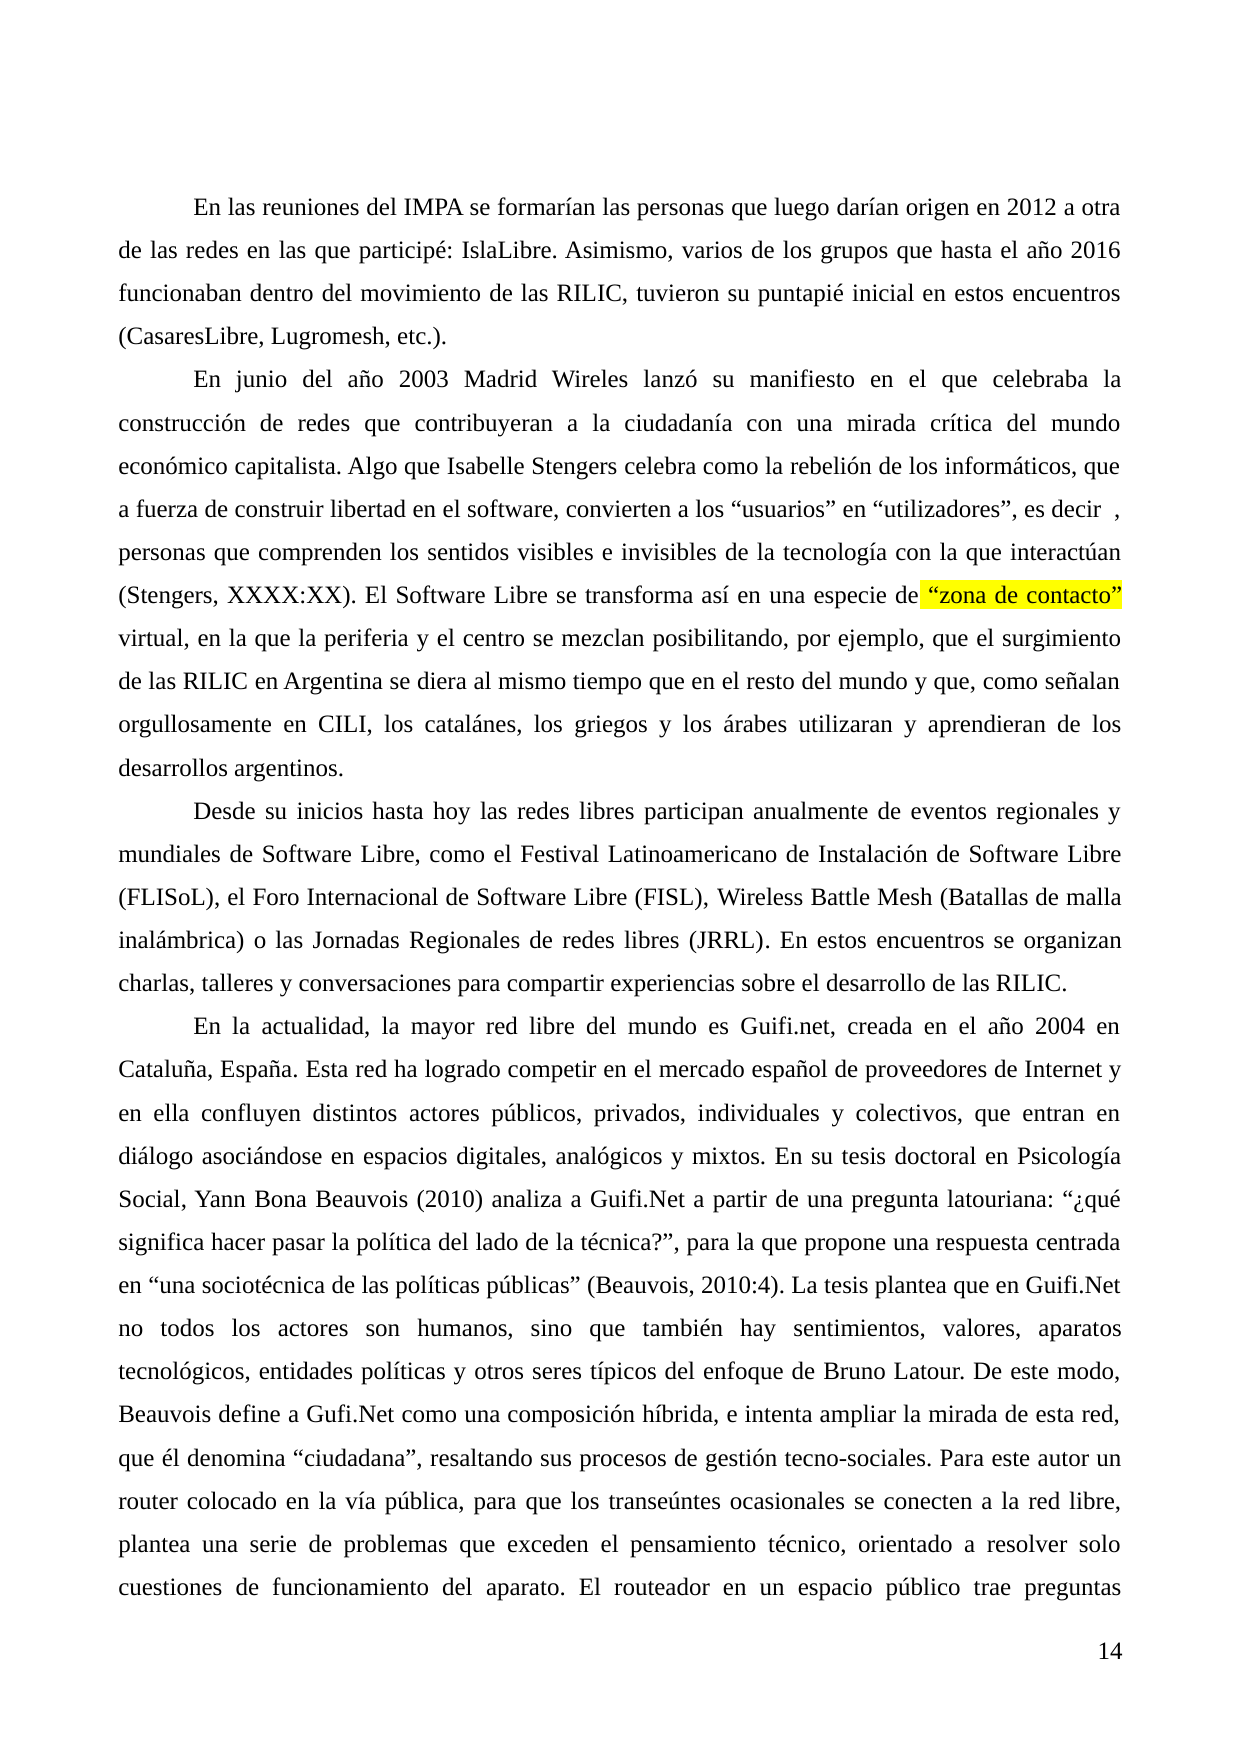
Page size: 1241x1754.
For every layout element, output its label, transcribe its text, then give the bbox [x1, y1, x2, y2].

text En las reuniones del IMPA se formarían las personas que luego darían origen en 2012 a otra de las redes en las que participé: IslaLibre. Asimismo, varios de los grupos que hasta el año 2016 funcionaban dentro del movimiento de las RILIC, tuvieron su puntapié inicial en estos encuentros (CasaresLibre, Lugromesh, etc.). [118, 192, 1122, 350]
text En la actualidad, la mayor red libre del mundo es Guifi.net, creada en el año 2004 en Cataluña, España. Esta red ha logrado competir en el mercado español de proveedores de Internet y en ella confluyen distintos actores públicos, privados, individuales y colectivos, que entran en diálogo asociándose en espacios digitales, analógicos y mixtos. En su tesis doctoral en Psicología Social, Yann Bona Beauvois (2010) analiza a Guifi.Net a partir de una pregunta latouriana: “¿qué significa hacer pasar la política del lado de la técnica?”, para la que propone una respuesta centrada en “una sociotécnica de las políticas públicas” (Beauvois, 2010:4). La tesis plantea que en Guifi.Net no todos los actores son humanos, sino que también hay sentimientos, valores, aparatos tecnológicos, entidades políticas y otros seres típicos del enfoque de Bruno Latour. De este modo, Beauvois define a Gufi.Net como una composición híbrida, e intenta ampliar la mirada de esta red, que él denomina “ciudadana”, resaltando sus procesos de gestión tecno-sociales. Para este autor un router colocado en la vía pública, para que los transeúntes ocasionales se conecten a la red libre, plantea una serie de problemas que exceden el pensamiento técnico, orientado a resolver solo cuestiones de funcionamiento del aparato. El routeador en un espacio público trae preguntas [118, 1011, 1122, 1601]
text En junio del año 2003 Madrid Wireles lanzó su manifiesto en el que celebraba la construcción de redes que contribuyeran a la ciudadanía con una mirada crítica del mundo económico capitalista. Algo que Isabelle Stengers celebra como la rebelión de los informáticos, que a fuerza de construir libertad en el software, convierten a los “usuarios” en “utilizadores”, es decir , personas que comprenden los sentidos visibles e invisibles de la tecnología con la que interactúan (Stengers, XXXX:XX). El Software Libre se transforma así en una especie de “zona de contacto” virtual, en la que la periferia y el centro se mezclan posibilitando, por ejemplo, que el surgimiento de las RILIC en Argentina se diera al mismo tiempo que en el resto del mundo y que, como señalan orgullosamente en CILI, los catalánes, los griegos y los árabes utilizaran y aprendieran de los desarrollos argentinos. [118, 364, 1122, 781]
text Desde su inicios hasta hoy las redes libres participan anualmente de eventos regionales y mundiales de Software Libre, como el Festival Latinoamericano de Instalación de Software Libre (FLISoL), el Foro Internacional de Software Libre (FISL), Wireless Battle Mesh (Batallas de malla inalámbrica) o las Jornadas Regionales de redes libres (JRRL). En estos encuentros se organizan charlas, talleres y conversaciones para compartir experiencias sobre el desarrollo de las RILIC. [118, 796, 1122, 997]
